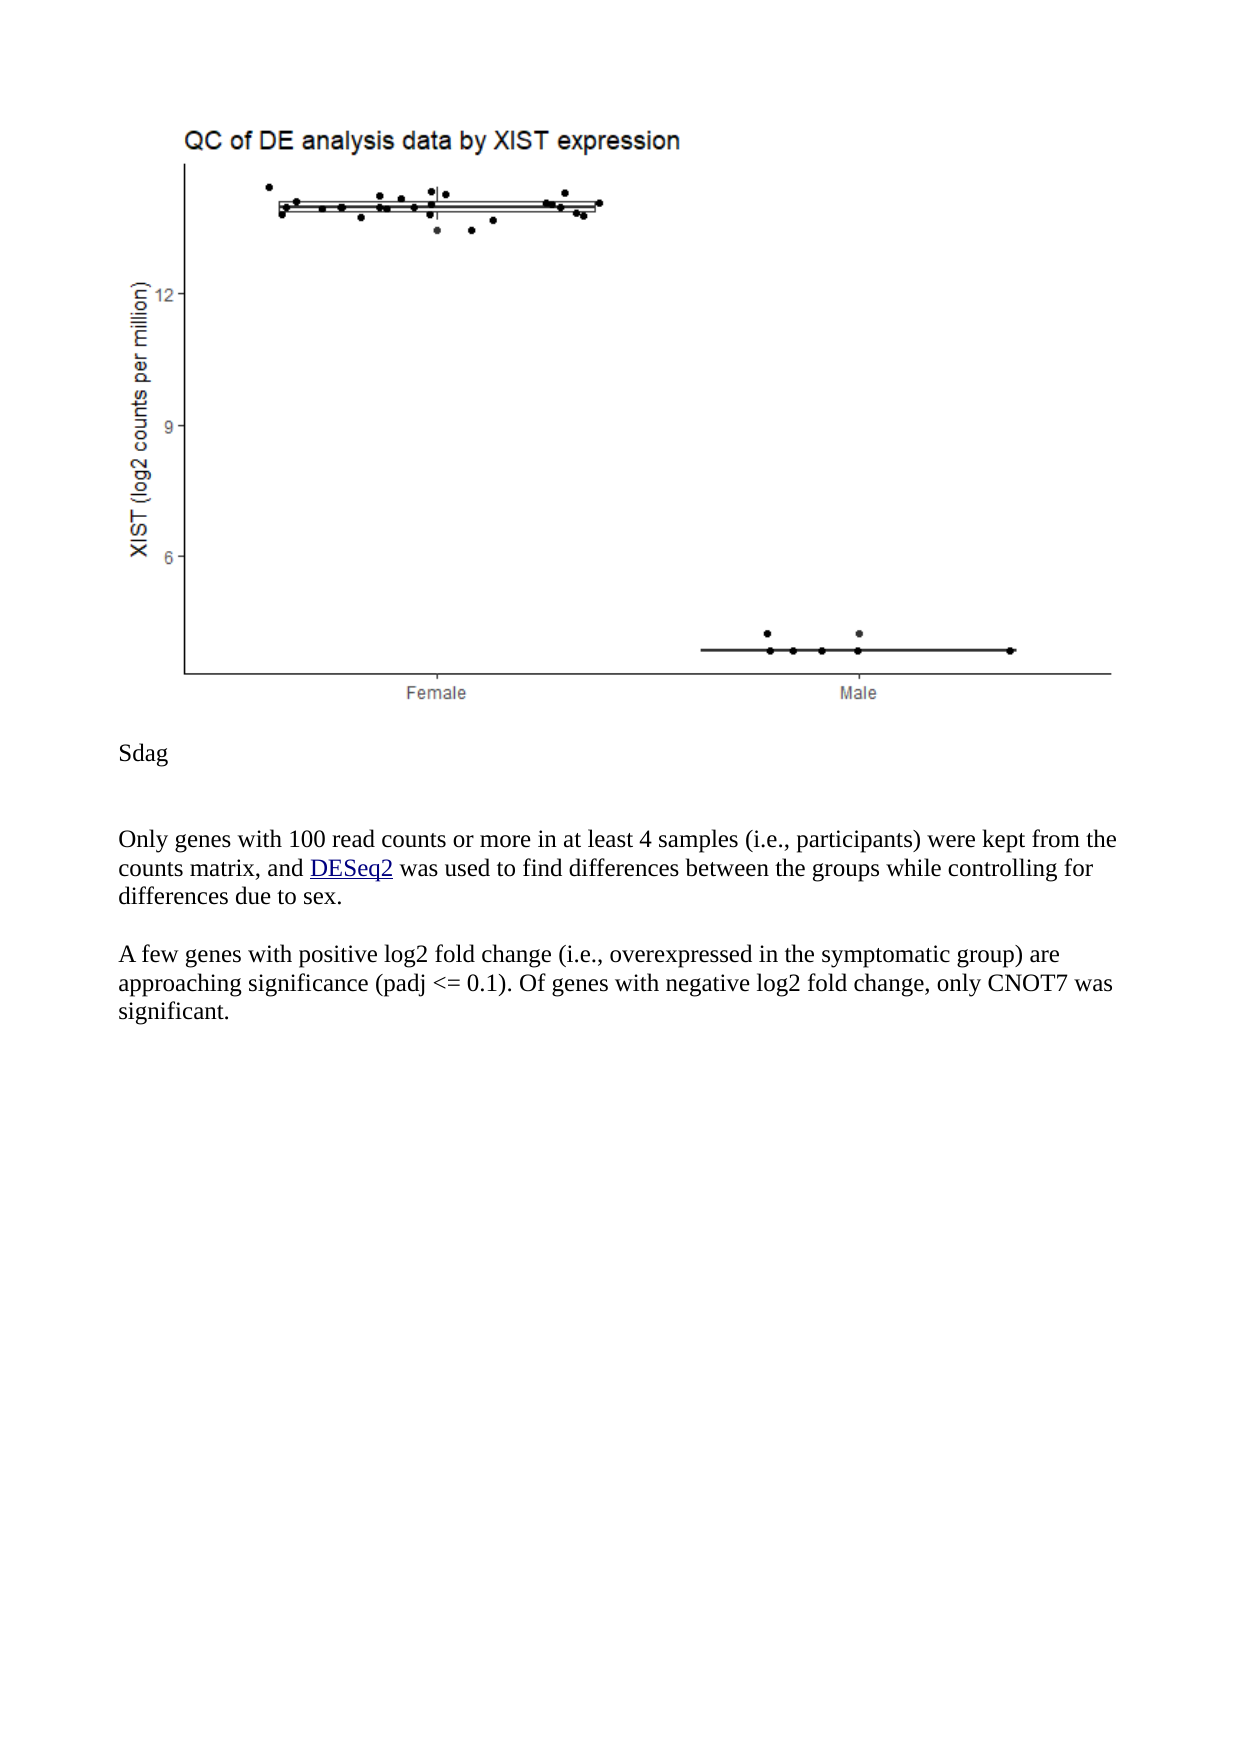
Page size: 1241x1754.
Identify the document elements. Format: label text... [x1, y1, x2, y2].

text Sdag [118, 738, 1122, 766]
picture [118, 118, 1123, 738]
text A few genes with positive log2 fold change (i.e., overexpressed in the symptomatic group) are approaching significance (padj <= 0.1). Of genes with negative log2 fold change, only CNOT7 was significant. [118, 939, 1122, 1025]
text Only genes with 100 read counts or more in at least 4 samples (i.e., participants) were kept from the counts matrix, and DESeq2 was used to find differences between the groups while controlling for differences due to sex. [118, 824, 1122, 910]
